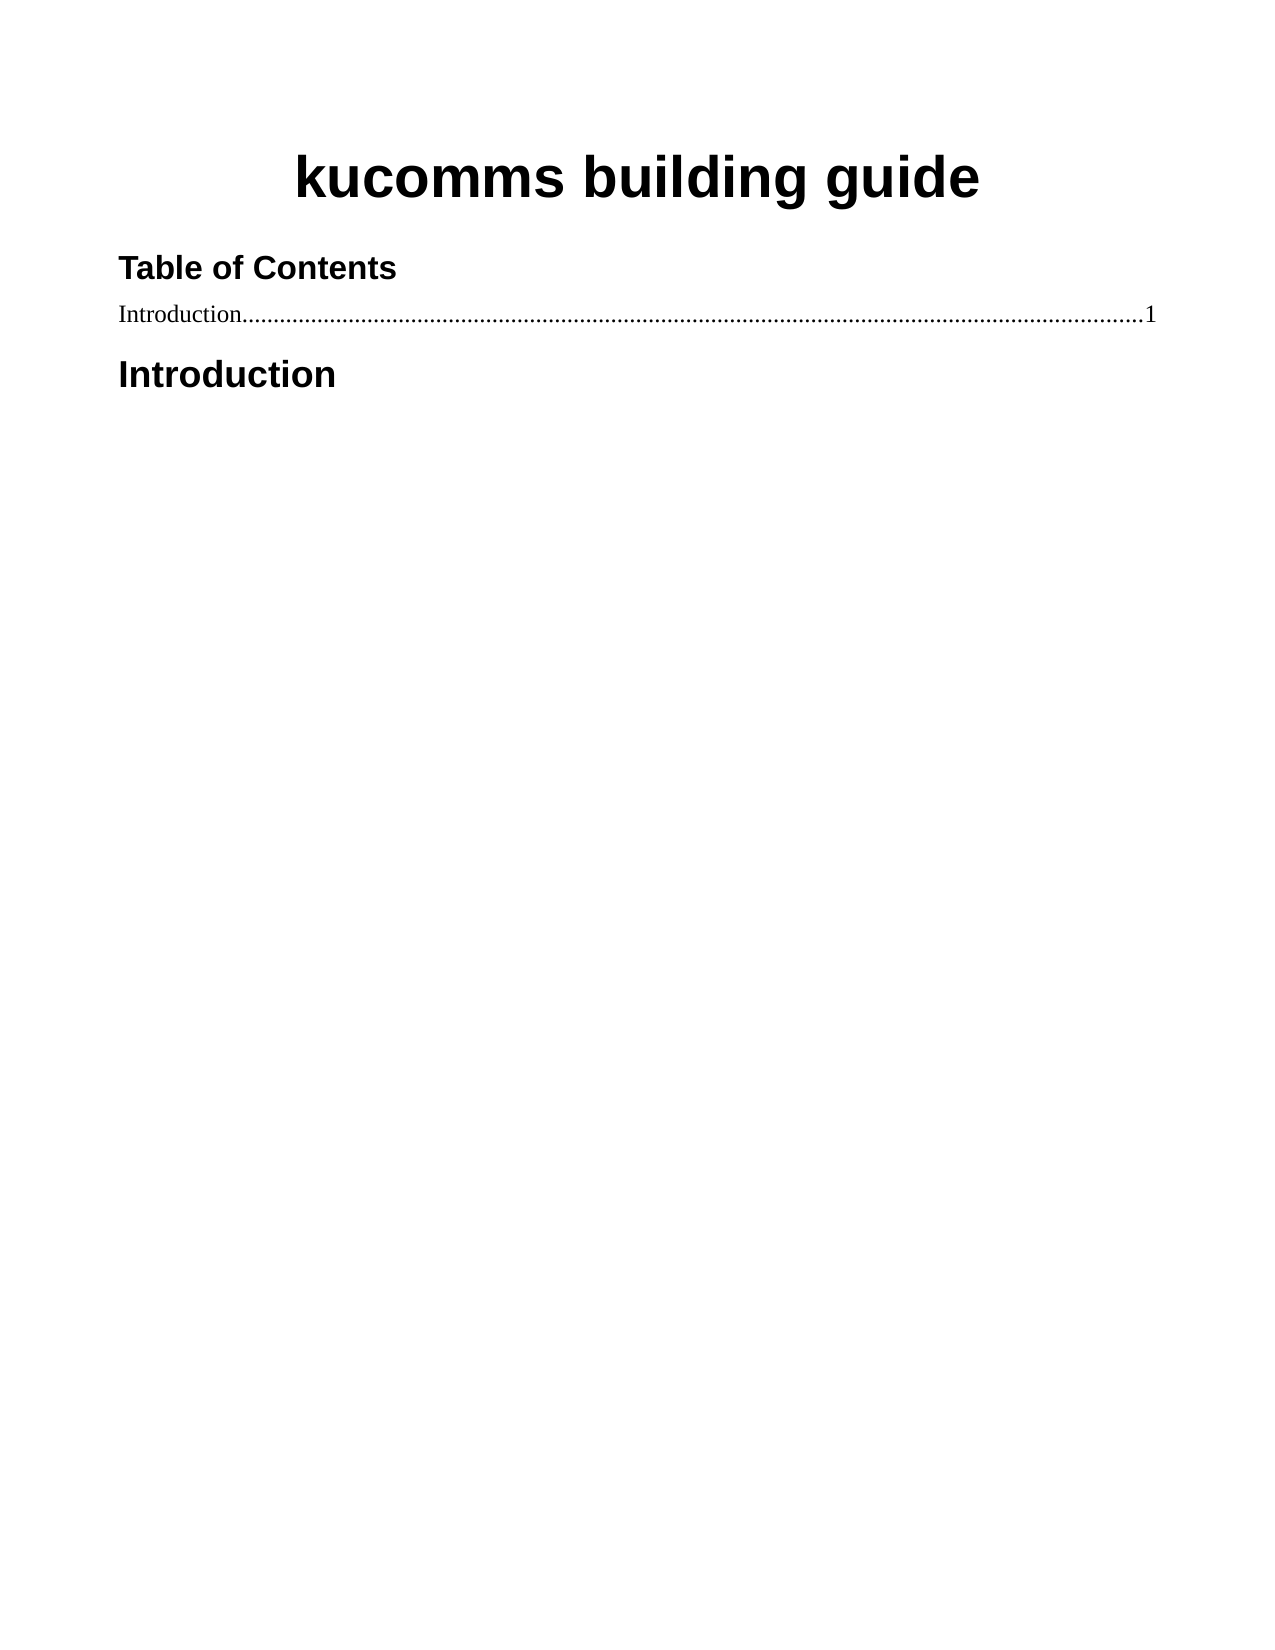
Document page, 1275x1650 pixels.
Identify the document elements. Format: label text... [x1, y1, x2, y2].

text Introduction 1 [118, 299, 1157, 327]
title kucomms building guide [118, 143, 1157, 210]
subtitle Table of Contents [118, 248, 1157, 286]
subtitle Introduction [118, 352, 1157, 396]
